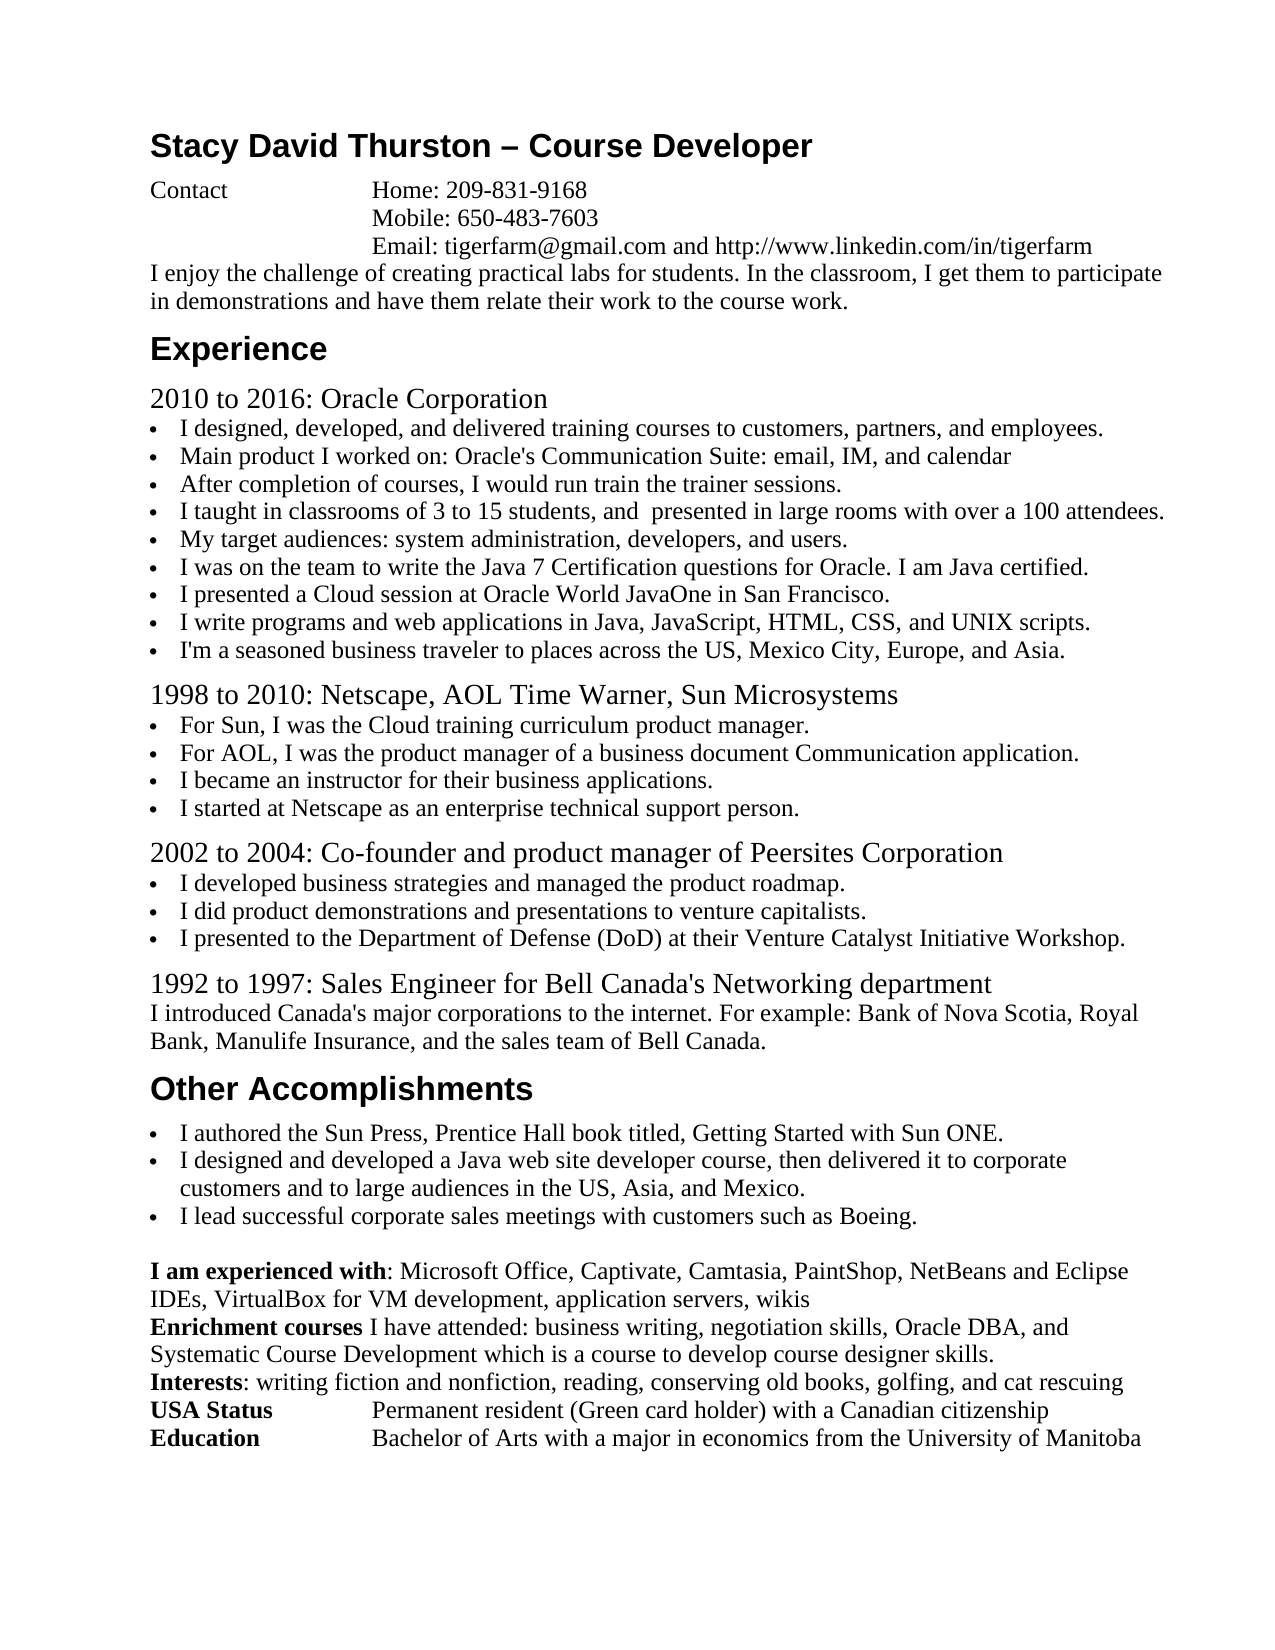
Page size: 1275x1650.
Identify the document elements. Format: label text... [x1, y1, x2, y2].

list I became an instructor for their business applications. [150, 766, 1166, 794]
list I taught in classrooms of 3 to 15 students, and presented in large rooms with over a 100 attendees. [150, 497, 1166, 525]
list I lead successful corporate sales meetings with customers such as Boeing. [150, 1202, 1166, 1230]
list Main product I worked on: Oracle's Communication Suite: email, IM, and calendar [150, 442, 1166, 470]
text Education Bachelor of Arts with a major in economics from the University of Manitoba [150, 1424, 1166, 1451]
text Email: tigerfarm@gmail.com and http://www.linkedin.com/in/tigerfarm [150, 232, 1166, 259]
list After completion of courses, I would run train the trainer sessions. [150, 470, 1166, 497]
subtitle Other Accomplishments [150, 1070, 1166, 1107]
subtitle 2002 to 2004: Co-founder and product manager of Peersites Corporation [150, 837, 1166, 869]
text I introduced Canada's major corporations to the internet. For example: Bank of Nova Scotia, Royal Bank, Manulife Insurance, and the sales team of Bell Canada. [150, 999, 1166, 1055]
list I presented a Cloud session at Oracle World JavaOne in San Francisco. [150, 581, 1166, 608]
text Interests: writing fiction and nonfiction, reading, conserving old books, golfing, and cat rescuing [150, 1368, 1166, 1396]
list For AOL, I was the product manager of a business document Communication application. [150, 739, 1166, 766]
list I'm a seasoned business traveler to places across the US, Mexico City, Europe, and Asia. [150, 636, 1166, 664]
subtitle Experience [150, 330, 1166, 367]
list I developed business strategies and managed the product roadmap. [150, 869, 1166, 897]
subtitle 2010 to 2016: Oracle Corporation [150, 382, 1166, 414]
list For Sun, I was the Cloud training curriculum product manager. [150, 711, 1166, 739]
list I presented to the Department of Defense (DoD) at their Venture Catalyst Initiative Workshop. [150, 924, 1166, 952]
text Contact Home: 209-831-9168 [150, 176, 1166, 204]
text Mobile: 650-483-7603 [150, 204, 1166, 232]
list I started at Netscape as an enterprise technical support person. [150, 794, 1166, 822]
list I designed and developed a Java web site developer course, then delivered it to corporate customers and to large audiences in the US, Asia, and Mexico. [150, 1147, 1166, 1202]
list I did product demonstrations and presentations to venture capitalists. [150, 897, 1166, 924]
list I designed, developed, and delivered training courses to customers, partners, and employees. [150, 414, 1166, 442]
list I write programs and web applications in Java, JavaScript, HTML, CSS, and UNIX scripts. [150, 608, 1166, 636]
text I am experienced with: Microsoft Office, Captivate, Camtasia, PaintShop, NetBeans and Eclipse IDEs, VirtualBox for VM development, application servers, wikis [150, 1257, 1166, 1313]
subtitle Stacy David Thurston – Course Developer [150, 127, 1166, 164]
text I enjoy the challenge of creating practical labs for students. In the classroom, I get them to participate in demonstrations and have them relate their work to the course work. [150, 259, 1166, 315]
text Enrichment courses I have attended: business writing, negotiation skills, Oracle DBA, and Systematic Course Development which is a course to develop course designer skills. [150, 1313, 1166, 1368]
list I authored the Sun Press, Prentice Hall book titled, Getting Started with Sun ONE. [150, 1119, 1166, 1147]
list My target audiences: system administration, developers, and users. [150, 525, 1166, 553]
subtitle 1992 to 1997: Sales Engineer for Bell Canada's Networking department [150, 967, 1166, 999]
subtitle 1998 to 2010: Netscape, AOL Time Warner, Sun Microsystems [150, 679, 1166, 711]
list I was on the team to write the Java 7 Certification questions for Oracle. I am Java certified. [150, 553, 1166, 581]
text USA Status Permanent resident (Green card holder) with a Canadian citizenship [150, 1396, 1166, 1424]
